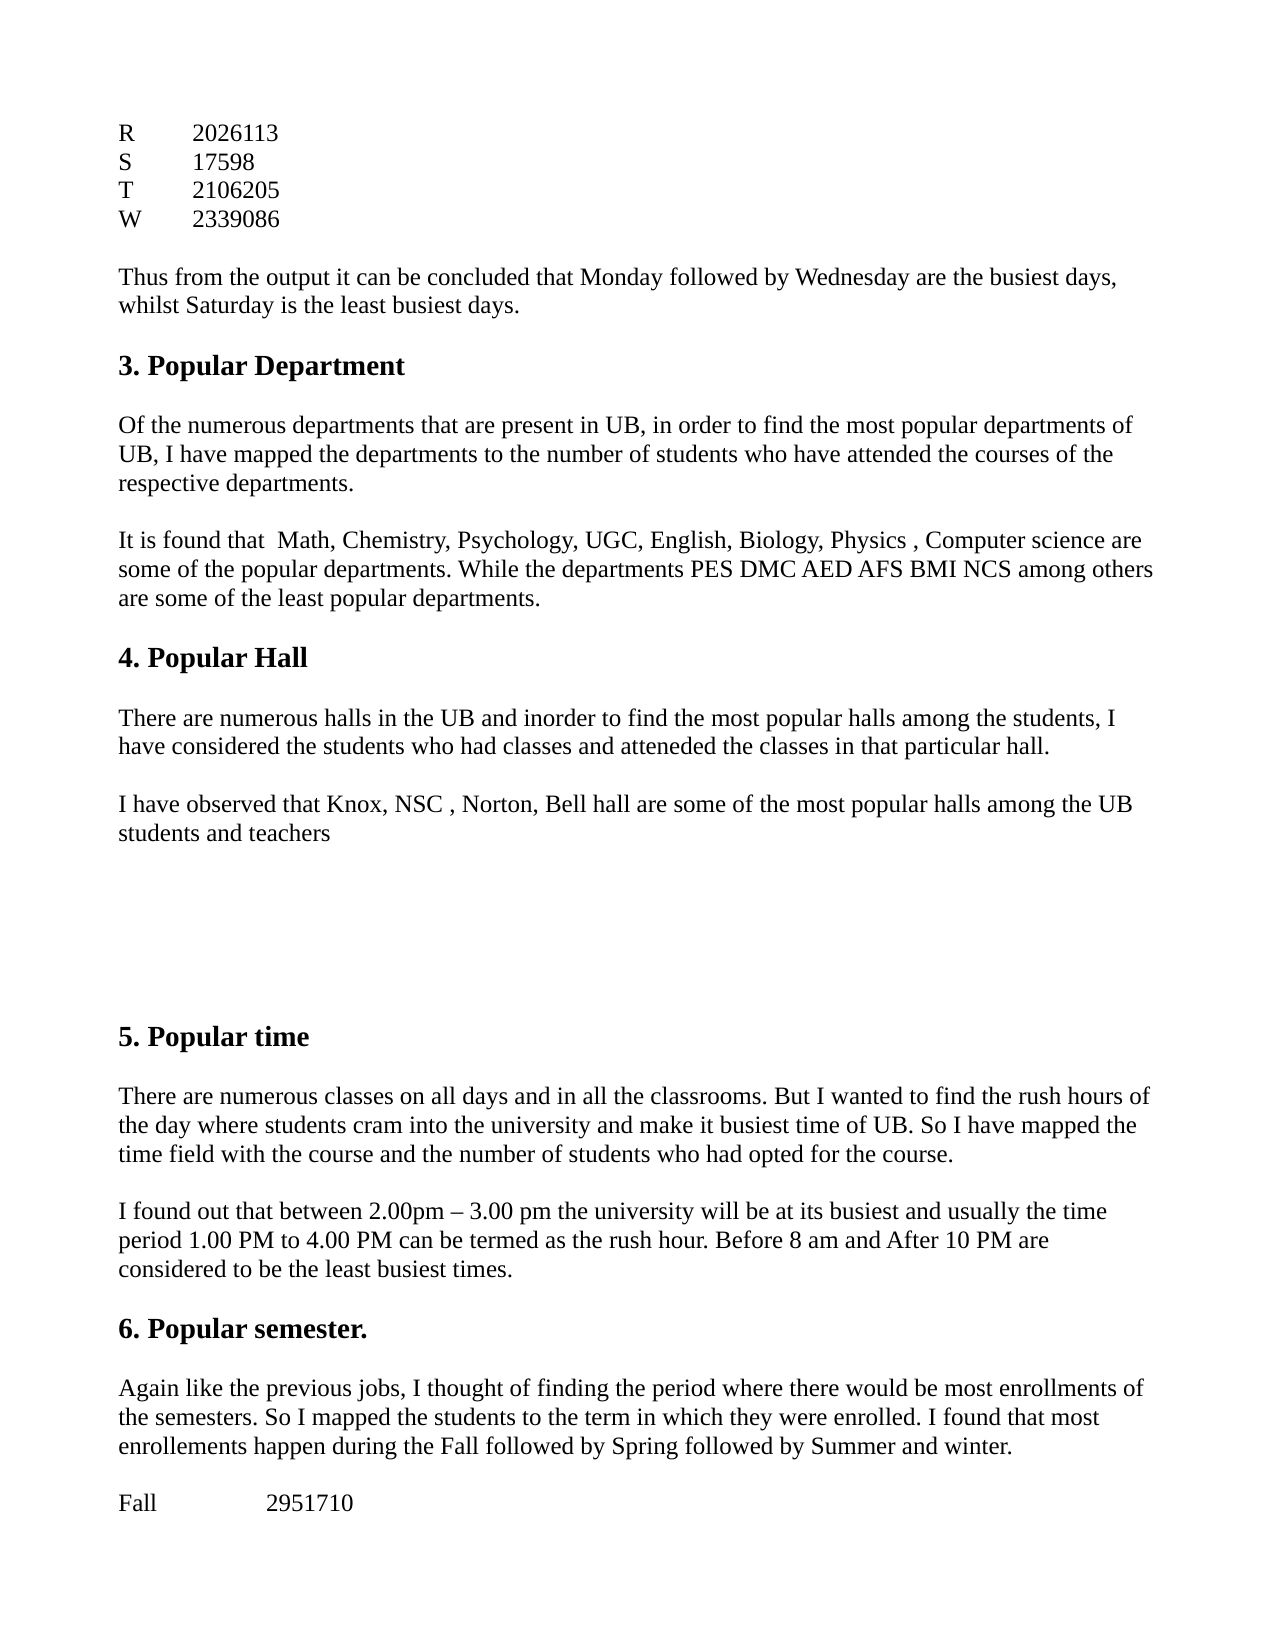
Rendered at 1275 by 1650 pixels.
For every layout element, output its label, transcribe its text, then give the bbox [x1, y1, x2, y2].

text S 17598 [118, 147, 1157, 176]
text 3. Popular Department [118, 348, 1157, 382]
text Again like the previous jobs, I thought of finding the period where there would be most enrollments of the semesters. So I mapped the students to the term in which they were enrolled. I found that most enrollements happen during the Fall followed by Spring followed by Summer and winter. [118, 1373, 1157, 1460]
text Of the numerous departments that are present in UB, in order to find the most popular departments of UB, I have mapped the departments to the number of students who have attended the courses of the respective departments. [118, 410, 1157, 497]
text R 2026113 [118, 118, 1157, 147]
text 6. Popular semester. [118, 1311, 1157, 1345]
text W 2339086 [118, 204, 1157, 233]
text I found out that between 2.00pm – 3.00 pm the university will be at its busiest and usually the time period 1.00 PM to 4.00 PM can be termed as the rush hour. Before 8 am and After 10 PM are considered to be the least busiest times. [118, 1196, 1157, 1282]
text 5. Popular time [118, 1019, 1157, 1052]
text Fall 2951710 [118, 1488, 1157, 1517]
text 4. Popular Hall [118, 640, 1157, 674]
text T 2106205 [118, 176, 1157, 204]
text There are numerous halls in the UB and inorder to find the most popular halls among the students, I have considered the students who had classes and atteneded the classes in that particular hall. [118, 703, 1157, 760]
text There are numerous classes on all days and in all the classrooms. But I wanted to find the rush hours of the day where students cram into the university and make it busiest time of UB. So I have mapped the time field with the course and the number of students who had opted for the course. [118, 1081, 1157, 1167]
text I have observed that Knox, NSC , Norton, Bell hall are some of the most popular halls among the UB students and teachers [118, 789, 1157, 846]
text It is found that Math, Chemistry, Psychology, UGC, English, Biology, Physics , Computer science are some of the popular departments. While the departments PES DMC AED AFS BMI NCS among others are some of the least popular departments. [118, 525, 1157, 612]
text Thus from the output it can be concluded that Monday followed by Wednesday are the busiest days, whilst Saturday is the least busiest days. [118, 262, 1157, 319]
